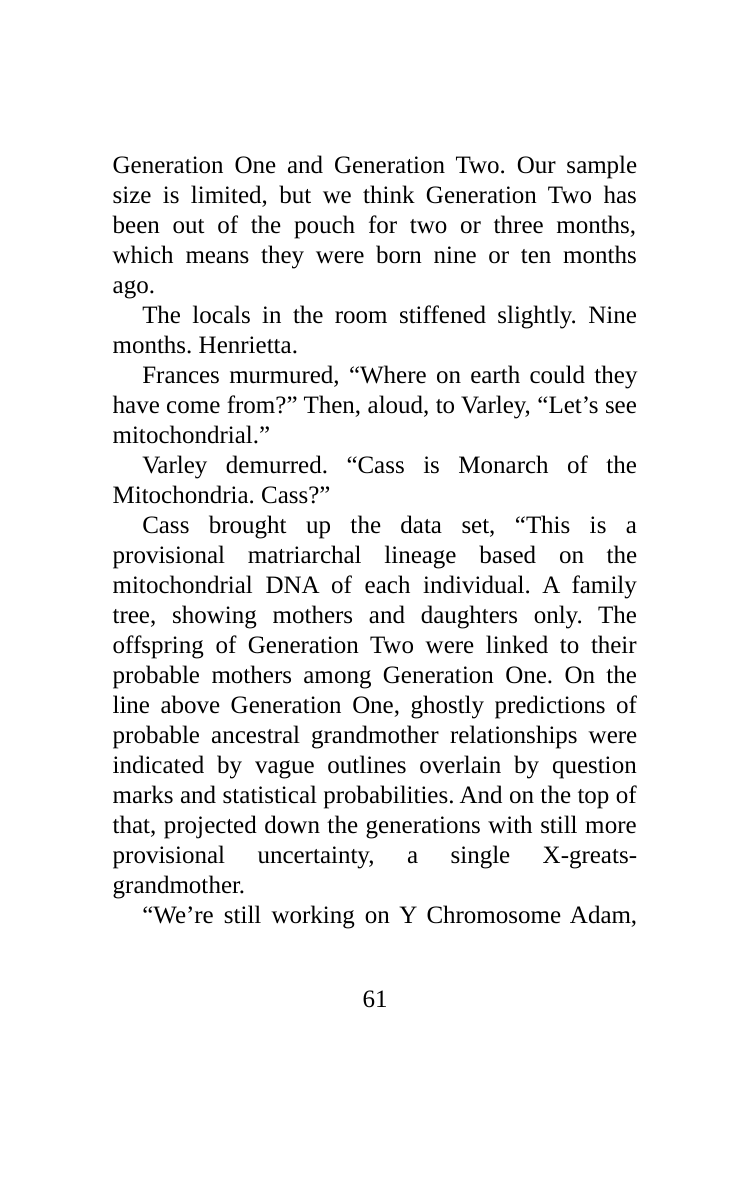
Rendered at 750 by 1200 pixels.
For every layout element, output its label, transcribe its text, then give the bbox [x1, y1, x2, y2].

text Varley demurred. “Cass is Monarch of the Mitochondria. Cass?” [112, 450, 637, 510]
text Cass brought up the data set, “This is a provisional matriarchal lineage based on the mitochondrial DNA of each individual. A family tree, showing mothers and daughters only. The offspring of Generation Two were linked to their probable mothers among Generation One. On the line above Generation One, ghostly predictions of probable ancestral grandmother relationships were indicated by vague outlines overlain by question marks and statistical probabilities. And on the top of that, projected down the generations with still more provisional uncertainty, a single X-greats-grandmother. [112, 510, 637, 900]
text Generation One and Generation Two. Our sample size is limited, but we think Generation Two has been out of the pouch for two or three months, which means they were born nine or ten months ago. [112, 150, 637, 300]
text “We’re still working on Y Chromosome Adam, [112, 900, 637, 930]
text Frances murmured, “Where on earth could they have come from?” Then, aloud, to Varley, “Let’s see mitochondrial.” [112, 360, 637, 450]
text The locals in the room stiffened slightly. Nine months. Henrietta. [112, 300, 637, 360]
